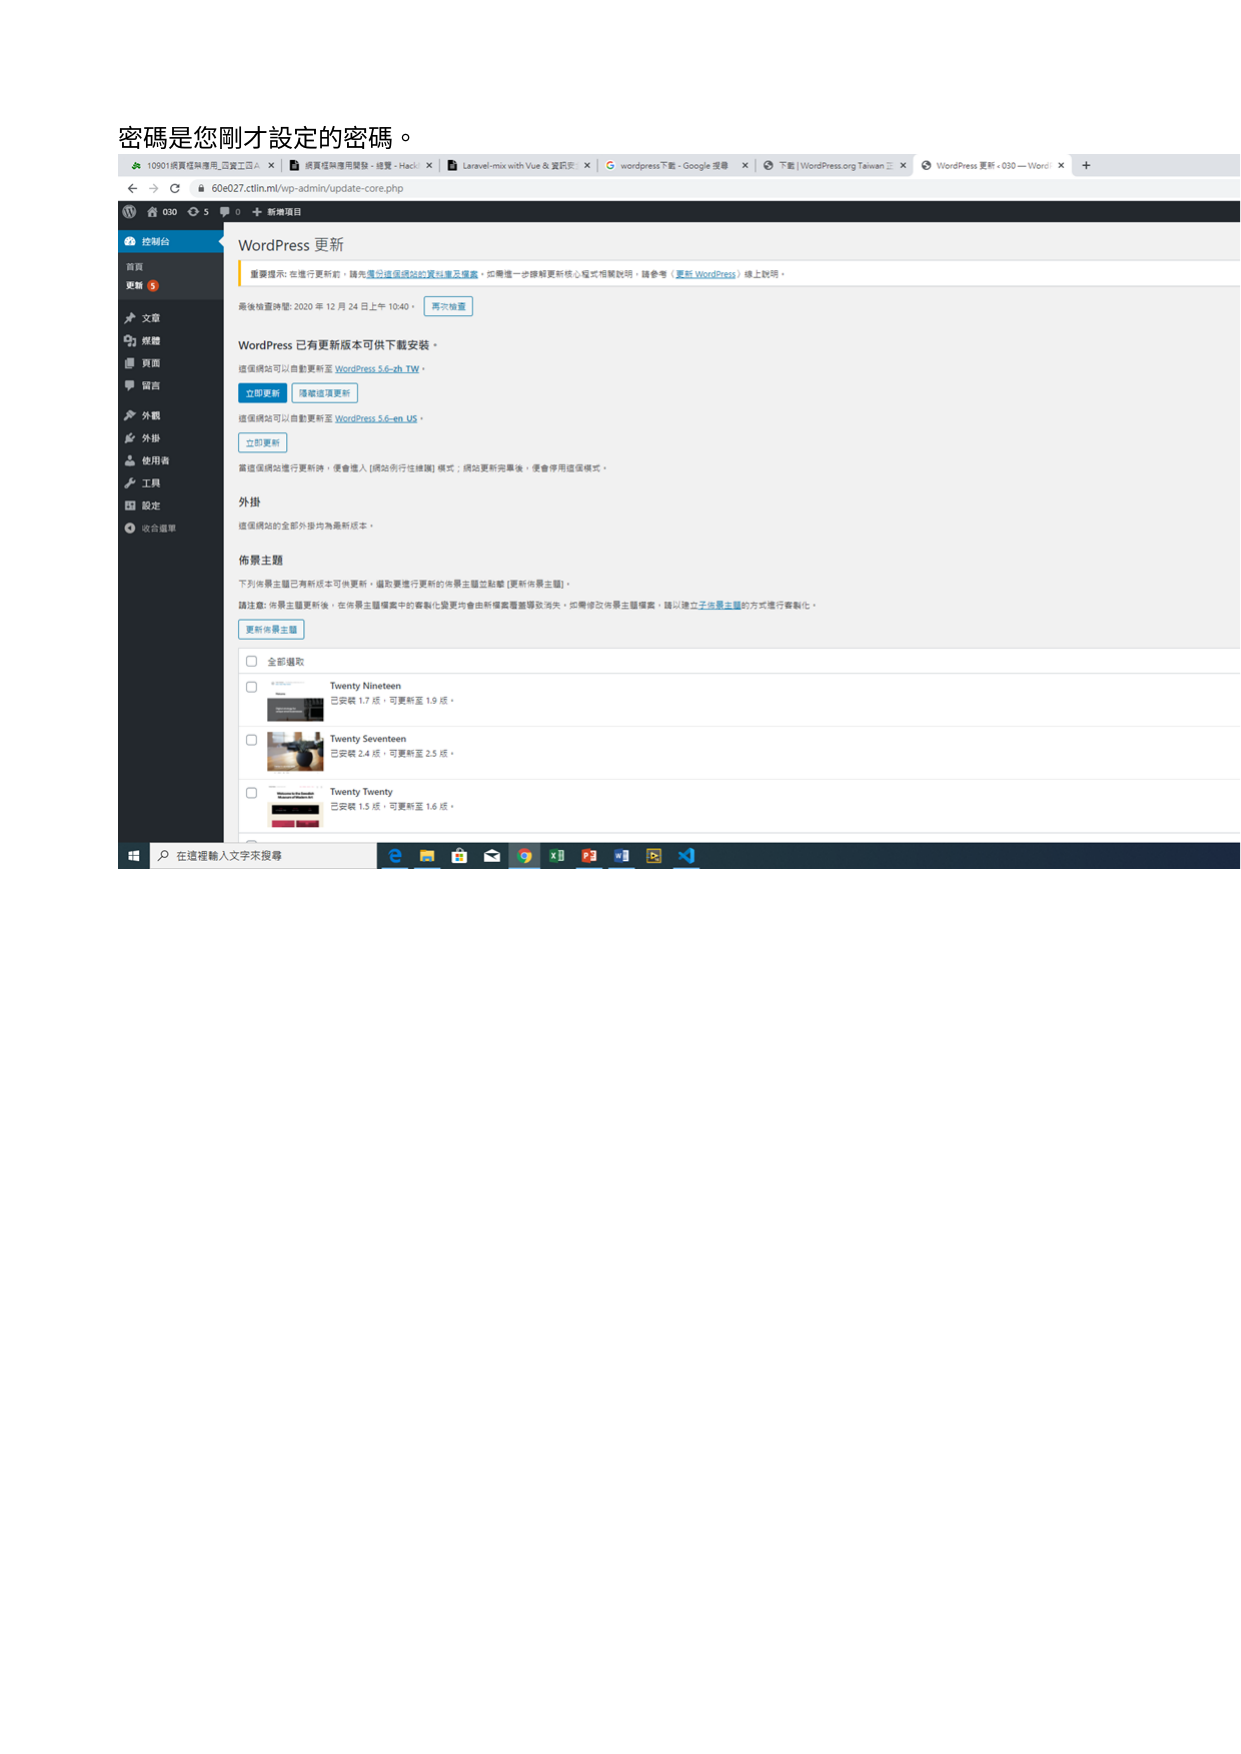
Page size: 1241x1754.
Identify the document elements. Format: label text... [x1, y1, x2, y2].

text 密碼是您剛才設定的密碼。 [118, 118, 1122, 154]
